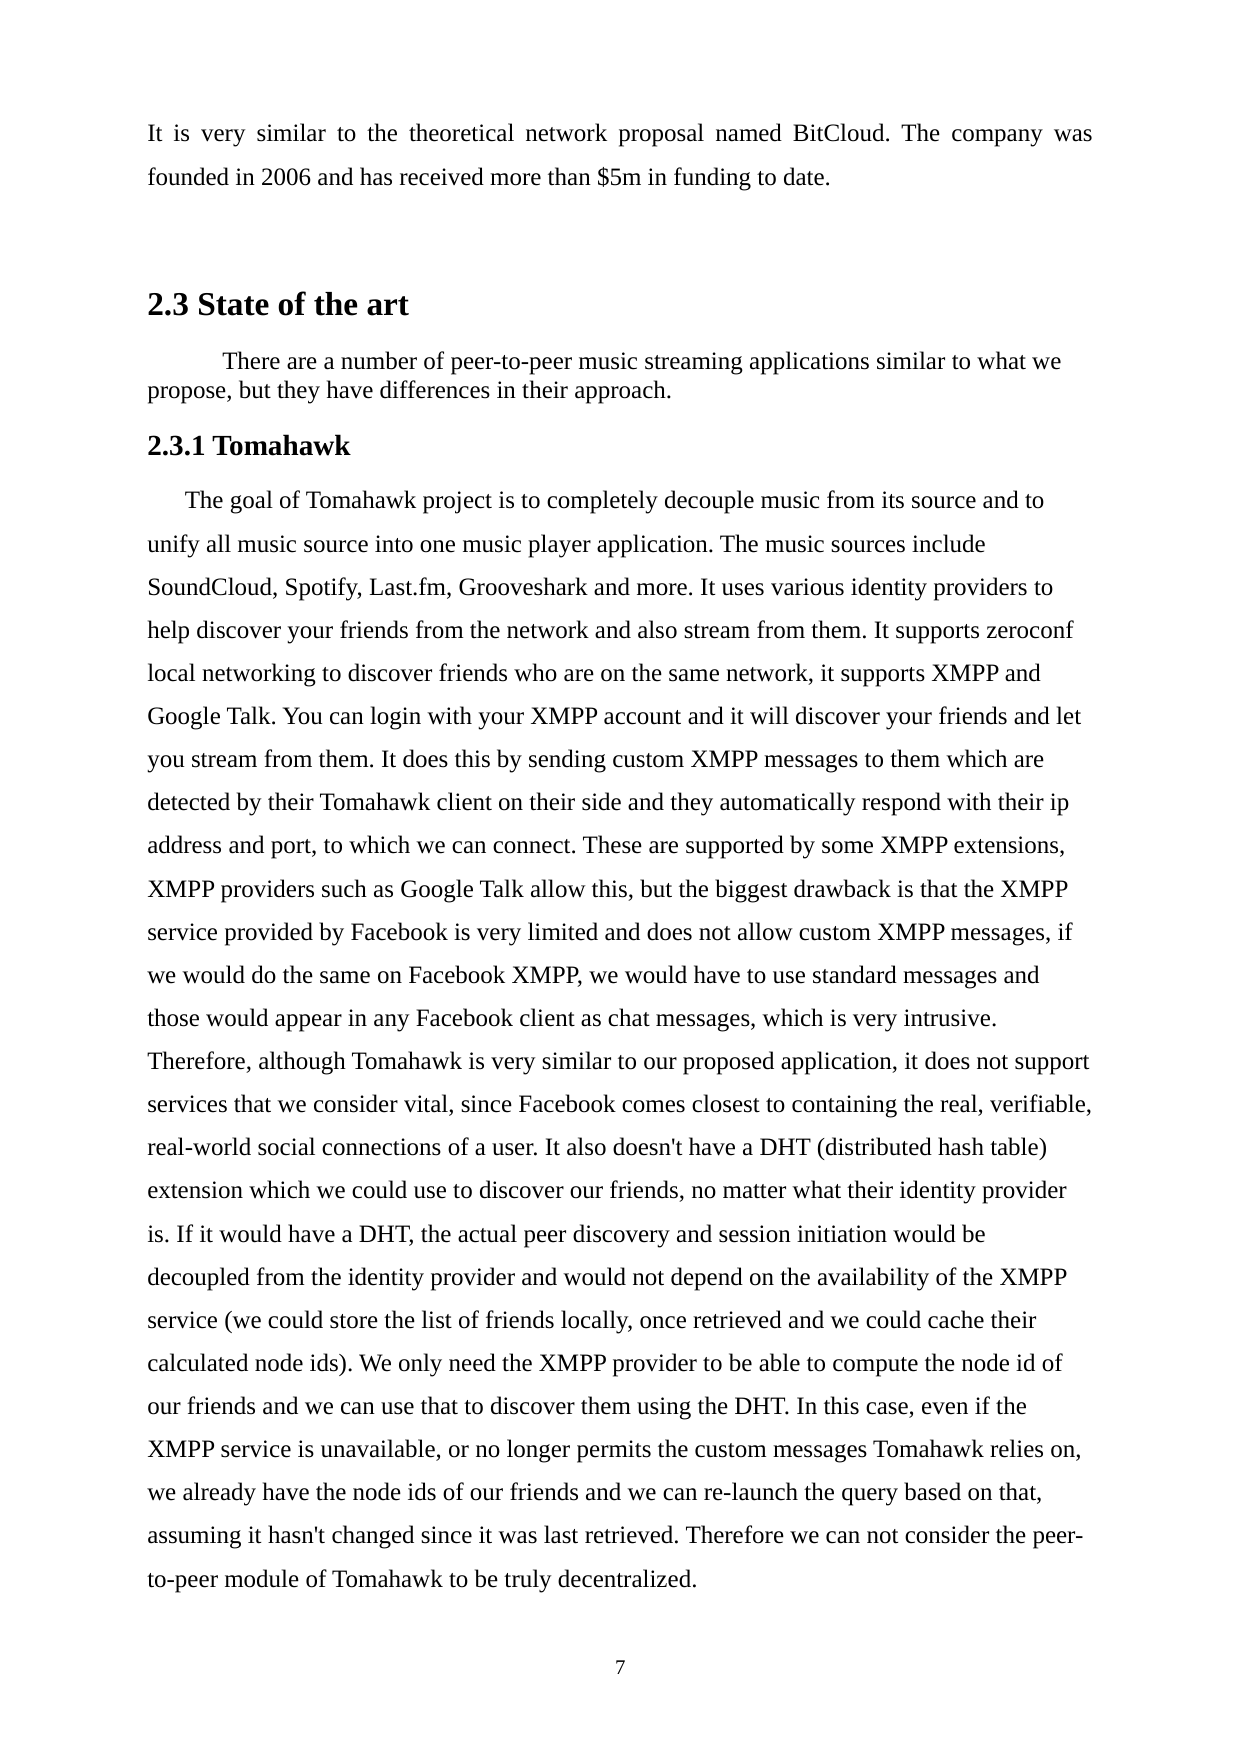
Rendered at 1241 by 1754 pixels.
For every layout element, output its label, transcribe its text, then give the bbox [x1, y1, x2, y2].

text It is very similar to the theoretical network proposal named BitCloud. The company was founded in 2006 and has received more than $5m in funding to date. [147, 118, 1093, 190]
text There are a number of peer-to-peer music streaming applications similar to what we propose, but they have differences in their approach. [147, 346, 1093, 404]
subtitle 2.3 State of the art [147, 284, 1093, 322]
subtitle 2.3.1 Tomahawk [147, 428, 1093, 461]
text The goal of Tomahawk project is to completely decouple music from its source and to unify all music source into one music player application. The music sources include SoundCloud, Spotify, Last.fm, Grooveshark and more. It uses various identity providers to help discover your friends from the network and also stream from them. It supports zeroconf local networking to discover friends who are on the same network, it supports XMPP and Google Talk. You can login with your XMPP account and it will discover your friends and let you stream from them. It does this by sending custom XMPP messages to them which are detected by their Tomahawk client on their side and they automatically respond with their ip address and port, to which we can connect. These are supported by some XMPP extensions, XMPP providers such as Google Talk allow this, but the biggest drawback is that the XMPP service provided by Facebook is very limited and does not allow custom XMPP messages, if we would do the same on Facebook XMPP, we would have to use standard messages and those would appear in any Facebook client as chat messages, which is very intrusive. Therefore, although Tomahawk is very similar to our proposed application, it does not support services that we consider vital, since Facebook comes closest to containing the real, verifiable, real-world social connections of a user. It also doesn't have a DHT (distributed hash table) extension which we could use to discover our friends, no matter what their identity provider is. If it would have a DHT, the actual peer discovery and session initiation would be decoupled from the identity provider and would not depend on the availability of the XMPP service (we could store the list of friends locally, once retrieved and we could cache their calculated node ids). We only need the XMPP provider to be able to compute the node id of our friends and we can use that to discover them using the DHT. In this case, even if the XMPP service is unavailable, or no longer permits the custom messages Tomahawk relies on, we already have the node ids of our friends and we can re-launch the query based on that, assuming it hasn't changed since it was last retrieved. Therefore we can not consider the peer-to-peer module of Tomahawk to be truly decentralized. [147, 486, 1093, 1592]
